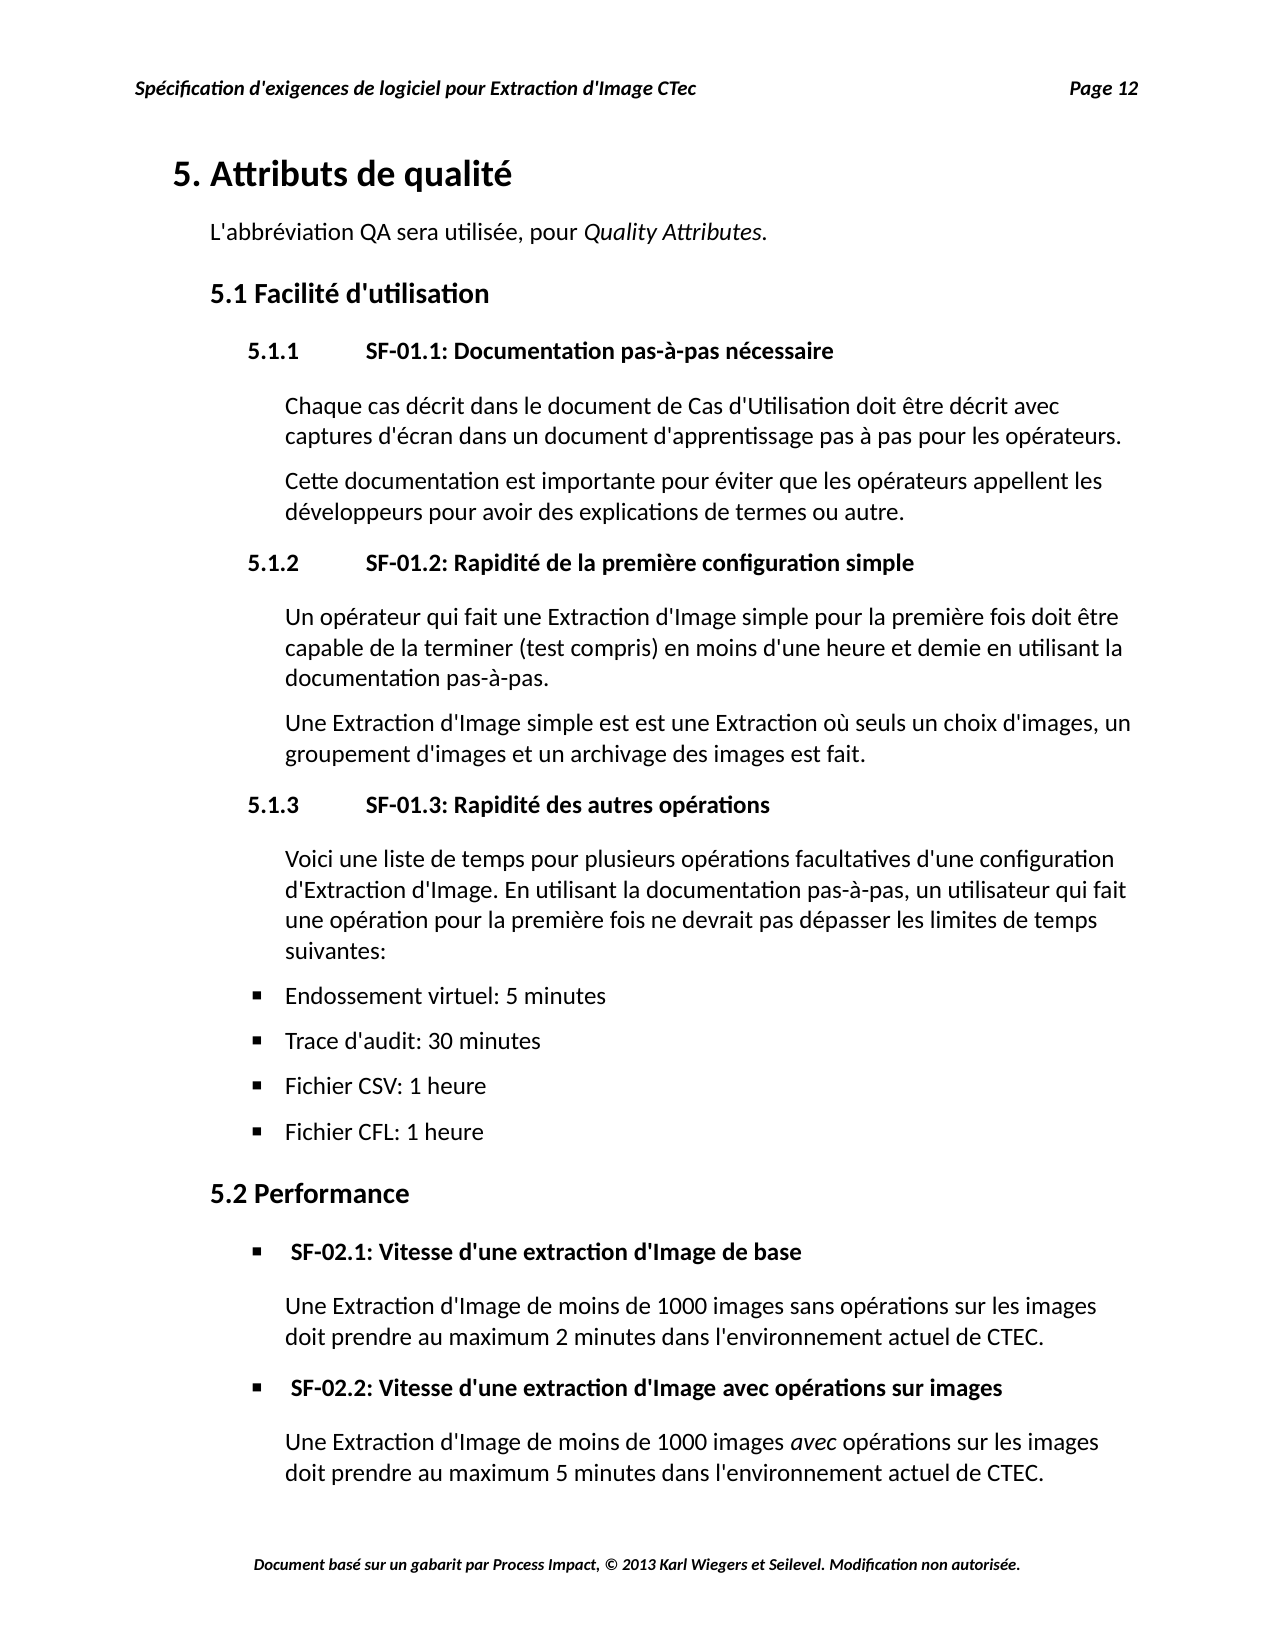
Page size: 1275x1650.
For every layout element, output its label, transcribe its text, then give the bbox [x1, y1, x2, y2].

subtitle SF-01.2: Rapidité de la première configuration simple [247, 551, 1140, 576]
list Un opérateur qui fait une Extraction d'Image simple pour la première fois doit être capable de la terminer (test compris) en moins d'une heure et demie en utilisant la documentation pas-à-pas. [247, 601, 1140, 693]
list Une Extraction d'Image de moins de 1000 images sans opérations sur les images doit prendre au maximum 2 minutes dans l'environnement actuel de CTEC. [247, 1290, 1140, 1351]
subtitle SF-02.2: Vitesse d'une extraction d'Image avec opérations sur images [247, 1376, 1140, 1401]
subtitle SF-01.3: Rapidité des autres opérations [247, 794, 1140, 819]
subtitle Attributs de qualité [172, 150, 1140, 196]
list Une Extraction d'Image de moins de 1000 images avec opérations sur les images doit prendre au maximum 5 minutes dans l'environnement actuel de CTEC. [247, 1426, 1140, 1487]
text L'abbréviation QA sera utilisée, pour Quality Attributes. [135, 221, 1140, 246]
subtitle SF-02.1: Vitesse d'une extraction d'Image de base [247, 1240, 1140, 1265]
list Cette documentation est importante pour éviter que les opérateurs appellent les développeurs pour avoir des explications de termes ou autre. [247, 465, 1140, 526]
subtitle Performance [210, 1175, 1140, 1211]
list Chaque cas décrit dans le document de Cas d'Utilisation doit être décrit avec captures d'écran dans un document d'apprentissage pas à pas pour les opérateurs. [247, 390, 1140, 451]
list Une Extraction d'Image simple est est une Extraction où seuls un choix d'images, un groupement d'images et un archivage des images est fait. [247, 708, 1140, 769]
subtitle SF-01.1: Documentation pas-à-pas nécessaire [247, 340, 1140, 365]
list Fichier CFL: 1 heure [247, 1116, 1140, 1146]
list Trace d'audit: 30 minutes [247, 1025, 1140, 1056]
list Fichier CSV: 1 heure [247, 1071, 1140, 1101]
list Voici une liste de temps pour plusieurs opérations facultatives d'une configuration d'Extraction d'Image. En utilisant la documentation pas-à-pas, un utilisateur qui fait une opération pour la première fois ne devrait pas dépasser les limites de temps suivantes: [247, 844, 1140, 966]
list Endossement virtuel: 5 minutes [247, 980, 1140, 1011]
subtitle Facilité d'utilisation [210, 275, 1140, 311]
